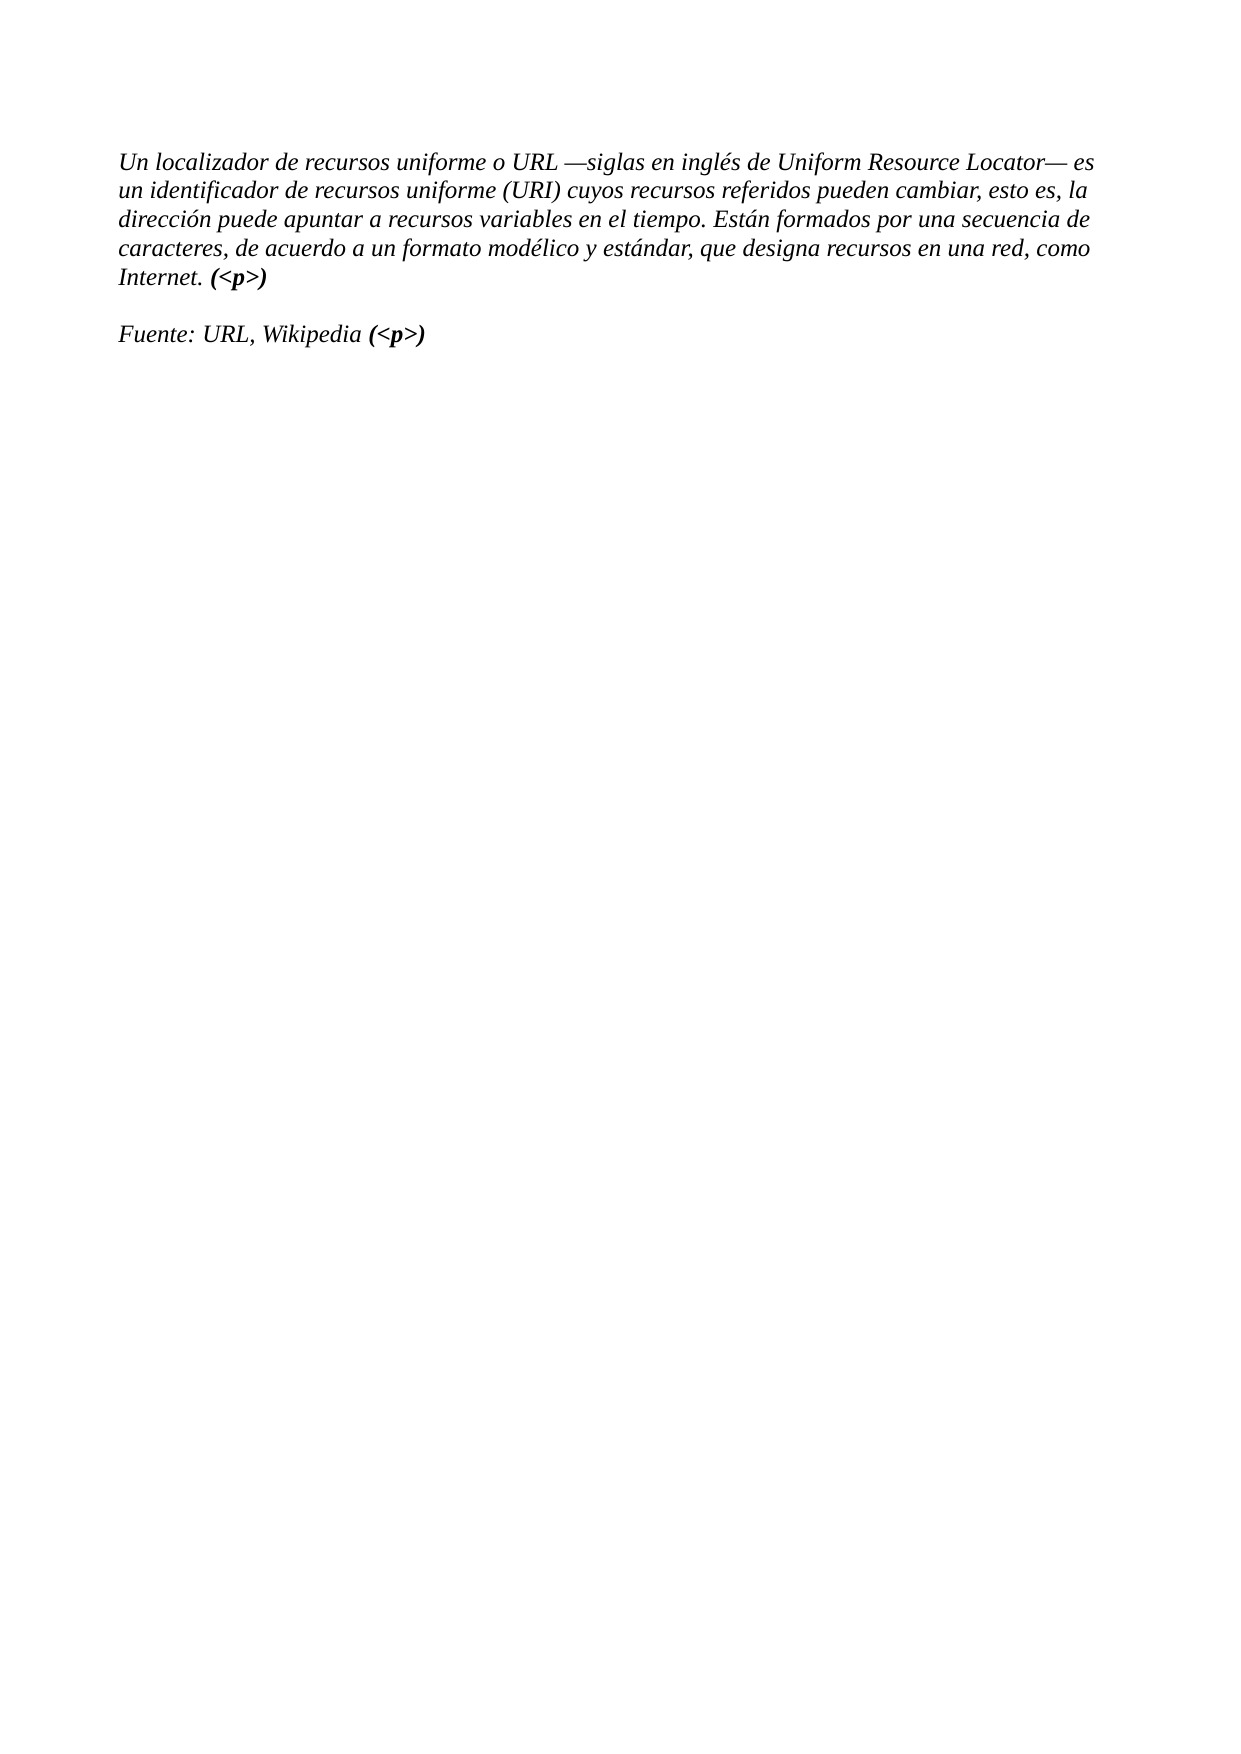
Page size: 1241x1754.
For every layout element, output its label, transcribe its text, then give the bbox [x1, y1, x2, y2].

text Un localizador de recursos uniforme o URL —siglas en inglés de Uniform Resource Locator— es un identificador de recursos uniforme (URI) cuyos recursos referidos pueden cambiar, esto es, la dirección puede apuntar a recursos variables en el tiempo. Están formados por una secuencia de caracteres, de acuerdo a un formato modélico y estándar, que designa recursos en una red, como Internet. (<p>) [118, 147, 1122, 291]
text Fuente: URL, Wikipedia (<p>) [118, 319, 1122, 348]
